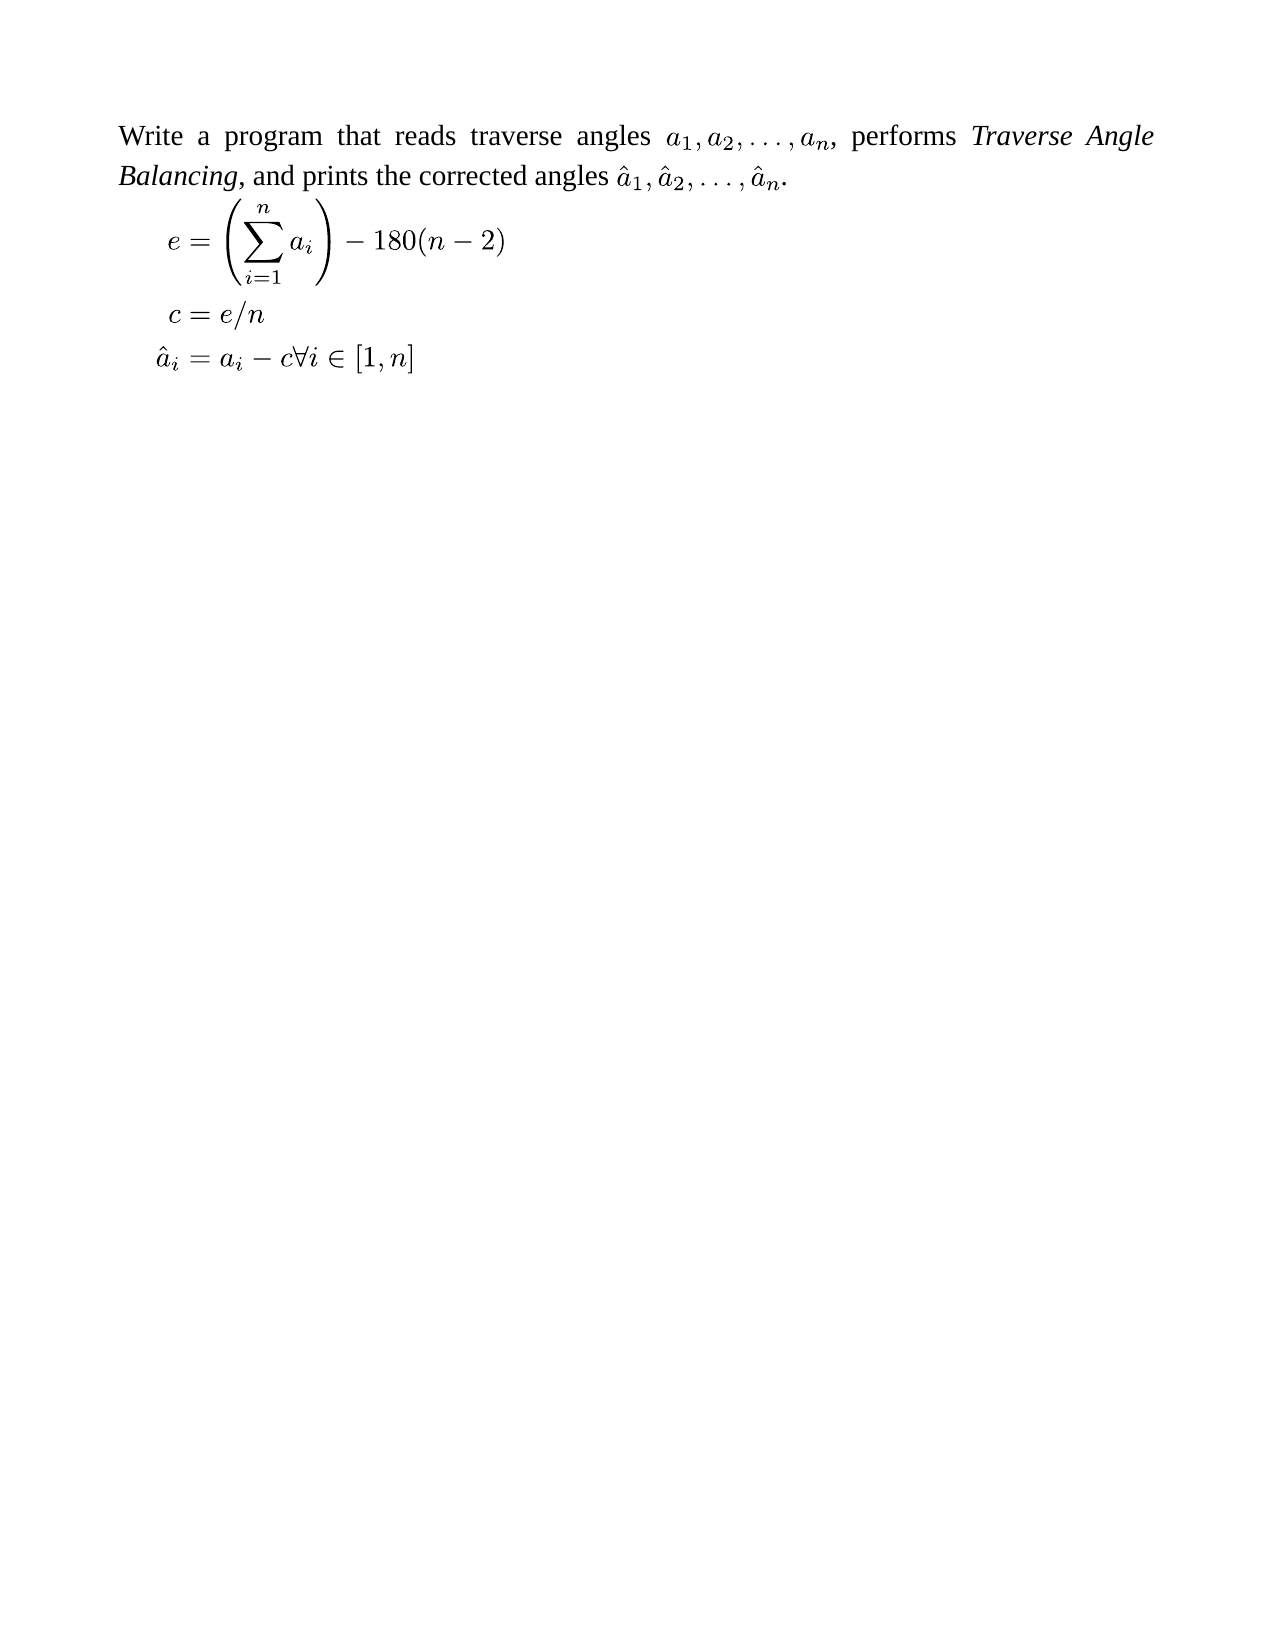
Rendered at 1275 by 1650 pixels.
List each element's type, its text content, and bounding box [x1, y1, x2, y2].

text Write a program that reads traverse angles , performs Traverse Angle Balancing, and prints the corrected angles . [118, 118, 1157, 192]
